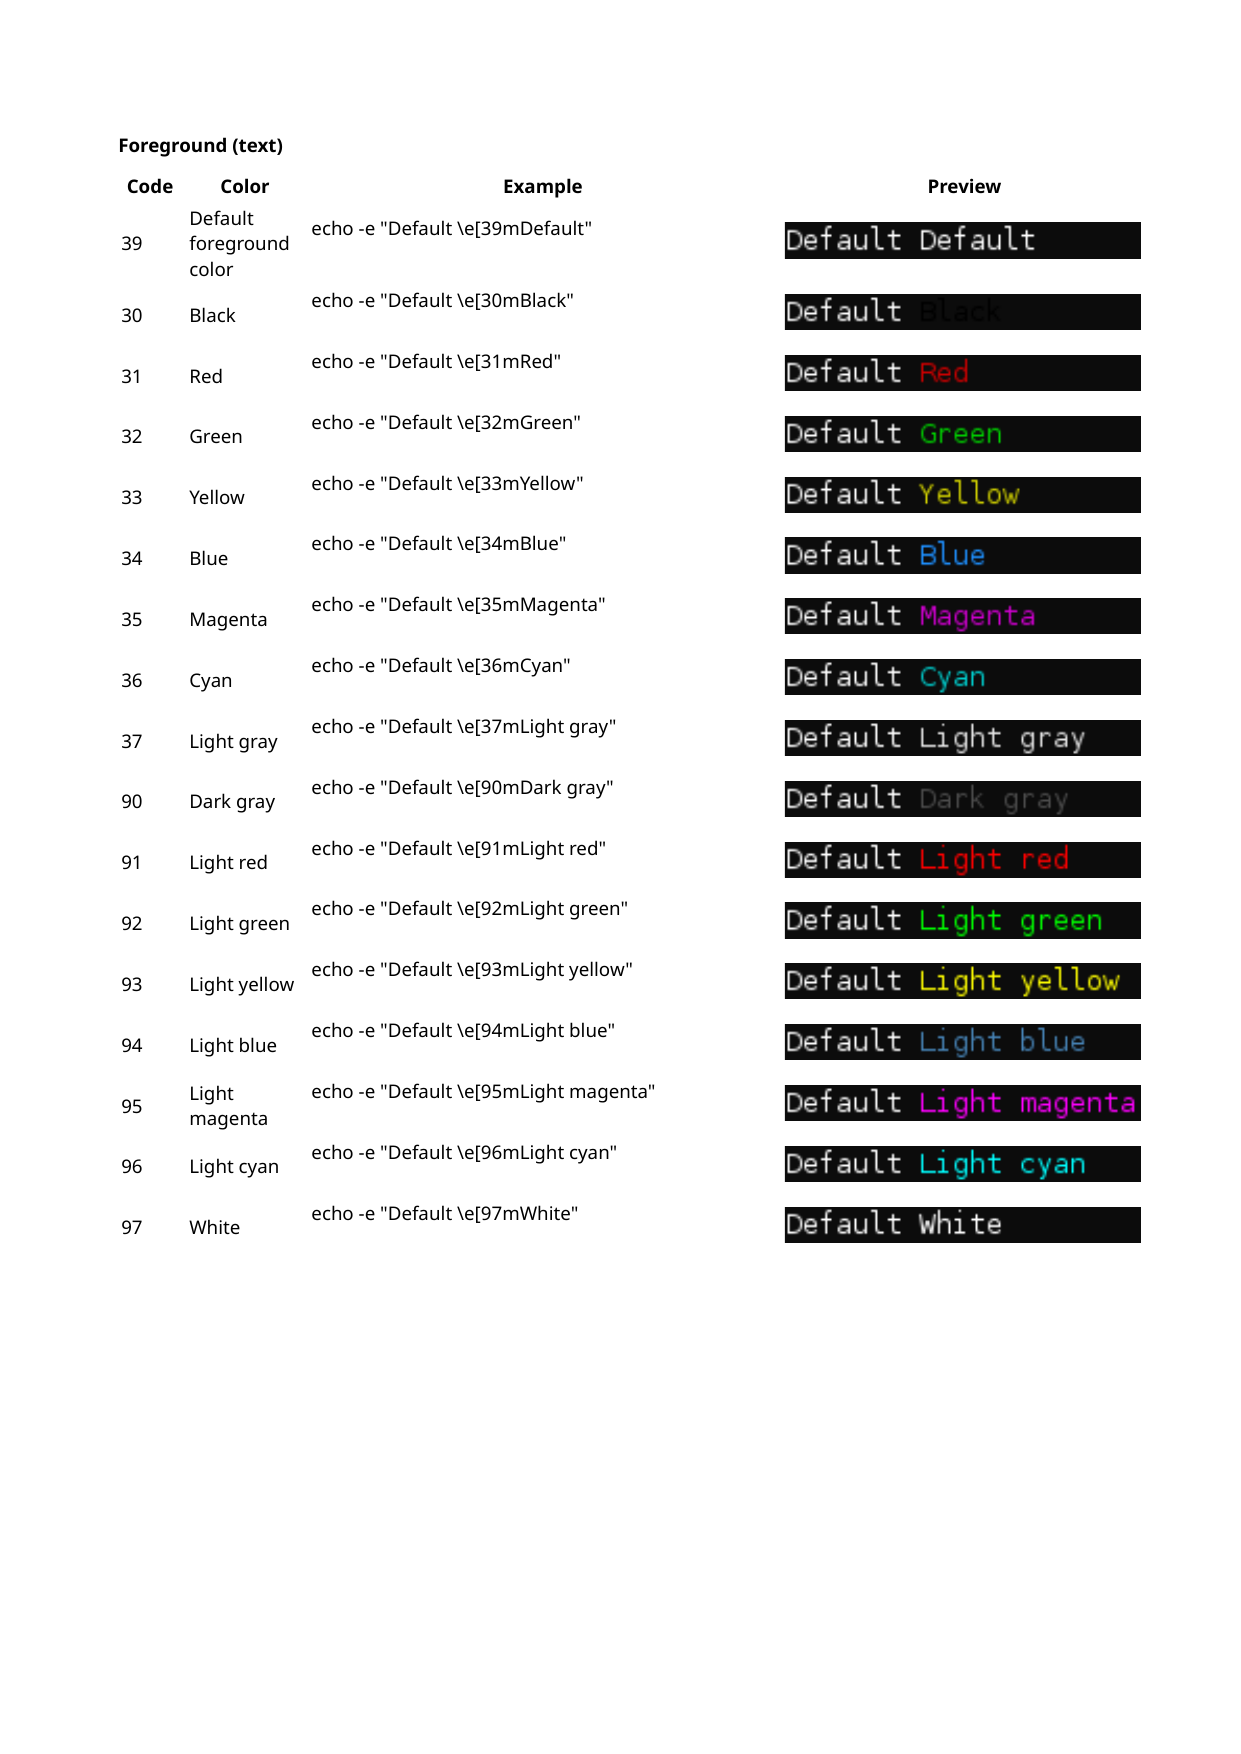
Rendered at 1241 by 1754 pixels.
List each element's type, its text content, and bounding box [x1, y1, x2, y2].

table_cell echo -e "Default \e[34mBlue" [308, 528, 782, 589]
table_cell 39 [118, 202, 186, 284]
table_cell 31 [118, 345, 186, 406]
table_cell [782, 832, 1152, 893]
table_cell echo -e "Default \e[32mGreen" [308, 406, 782, 467]
table_cell 93 [118, 954, 186, 1014]
table_cell 37 [118, 710, 186, 771]
table_cell 90 [118, 771, 186, 832]
table_cell Light gray [186, 710, 308, 771]
picture [784, 537, 1141, 574]
table_cell Magenta [186, 589, 308, 649]
table_cell echo -e "Default \e[94mLight blue" [308, 1015, 782, 1075]
table_cell [782, 467, 1152, 528]
table_cell [782, 202, 1152, 284]
picture [784, 1207, 1141, 1243]
table_cell Yellow [186, 467, 308, 528]
table_cell echo -e "Default \e[35mMagenta" [308, 589, 782, 649]
table_cell Light cyan [186, 1136, 308, 1197]
picture [784, 720, 1141, 756]
table_cell Black [186, 285, 308, 345]
table_cell [782, 771, 1152, 832]
picture [784, 659, 1141, 695]
table_cell [782, 650, 1152, 710]
table_cell Light yellow [186, 954, 308, 1014]
table_header Preview [782, 171, 1152, 202]
table_cell [782, 1197, 1152, 1258]
picture [784, 1085, 1141, 1121]
table_cell [782, 285, 1152, 345]
table_cell Blue [186, 528, 308, 589]
table_cell echo -e "Default \e[37mLight gray" [308, 710, 782, 771]
table_cell 97 [118, 1197, 186, 1258]
table_cell Light green [186, 893, 308, 954]
picture [784, 355, 1141, 391]
picture [784, 294, 1141, 330]
table_cell [782, 954, 1152, 1014]
table_cell echo -e "Default \e[90mDark gray" [308, 771, 782, 832]
table_cell 34 [118, 528, 186, 589]
table_cell 94 [118, 1015, 186, 1075]
table_cell [782, 1015, 1152, 1075]
table_cell echo -e "Default \e[91mLight red" [308, 832, 782, 893]
table_header Color [186, 171, 308, 202]
picture [784, 781, 1141, 817]
subtitle Foreground (text) [118, 133, 1122, 158]
table_cell [782, 528, 1152, 589]
table_cell Light blue [186, 1015, 308, 1075]
table_cell Red [186, 345, 308, 406]
picture [784, 1024, 1141, 1060]
table_cell echo -e "Default \e[33mYellow" [308, 467, 782, 528]
table_cell echo -e "Default \e[30mBlack" [308, 285, 782, 345]
table_cell echo -e "Default \e[97mWhite" [308, 1197, 782, 1258]
table_cell White [186, 1197, 308, 1258]
table_cell [782, 893, 1152, 954]
table_cell Green [186, 406, 308, 467]
picture [784, 222, 1141, 259]
table_cell Cyan [186, 650, 308, 710]
table_header Example [308, 171, 782, 202]
table_cell [782, 345, 1152, 406]
table_cell echo -e "Default \e[92mLight green" [308, 893, 782, 954]
table_cell Light red [186, 832, 308, 893]
picture [784, 477, 1141, 513]
table_cell echo -e "Default \e[93mLight yellow" [308, 954, 782, 1014]
table_cell [782, 589, 1152, 649]
table_cell [782, 406, 1152, 467]
picture [784, 842, 1141, 878]
table_cell 95 [118, 1075, 186, 1136]
table_cell echo -e "Default \e[39mDefault" [308, 202, 782, 284]
picture [784, 598, 1141, 634]
table_cell echo -e "Default \e[31mRed" [308, 345, 782, 406]
table_cell 36 [118, 650, 186, 710]
table_cell [782, 710, 1152, 771]
table_cell 96 [118, 1136, 186, 1197]
picture [784, 1146, 1141, 1182]
table_cell [782, 1136, 1152, 1197]
table_cell 92 [118, 893, 186, 954]
table_cell Light magenta [186, 1075, 308, 1136]
table_cell 32 [118, 406, 186, 467]
table_header Code [118, 171, 186, 202]
table_cell echo -e "Default \e[96mLight cyan" [308, 1136, 782, 1197]
table_cell Default foreground color [186, 202, 308, 284]
picture [784, 963, 1141, 999]
table_cell 91 [118, 832, 186, 893]
table_cell [782, 1075, 1152, 1136]
table_cell 35 [118, 589, 186, 649]
picture [784, 416, 1141, 452]
table_cell 30 [118, 285, 186, 345]
table_cell echo -e "Default \e[36mCyan" [308, 650, 782, 710]
table_cell Dark gray [186, 771, 308, 832]
table_cell 33 [118, 467, 186, 528]
picture [784, 902, 1141, 939]
table_cell echo -e "Default \e[95mLight magenta" [308, 1075, 782, 1136]
